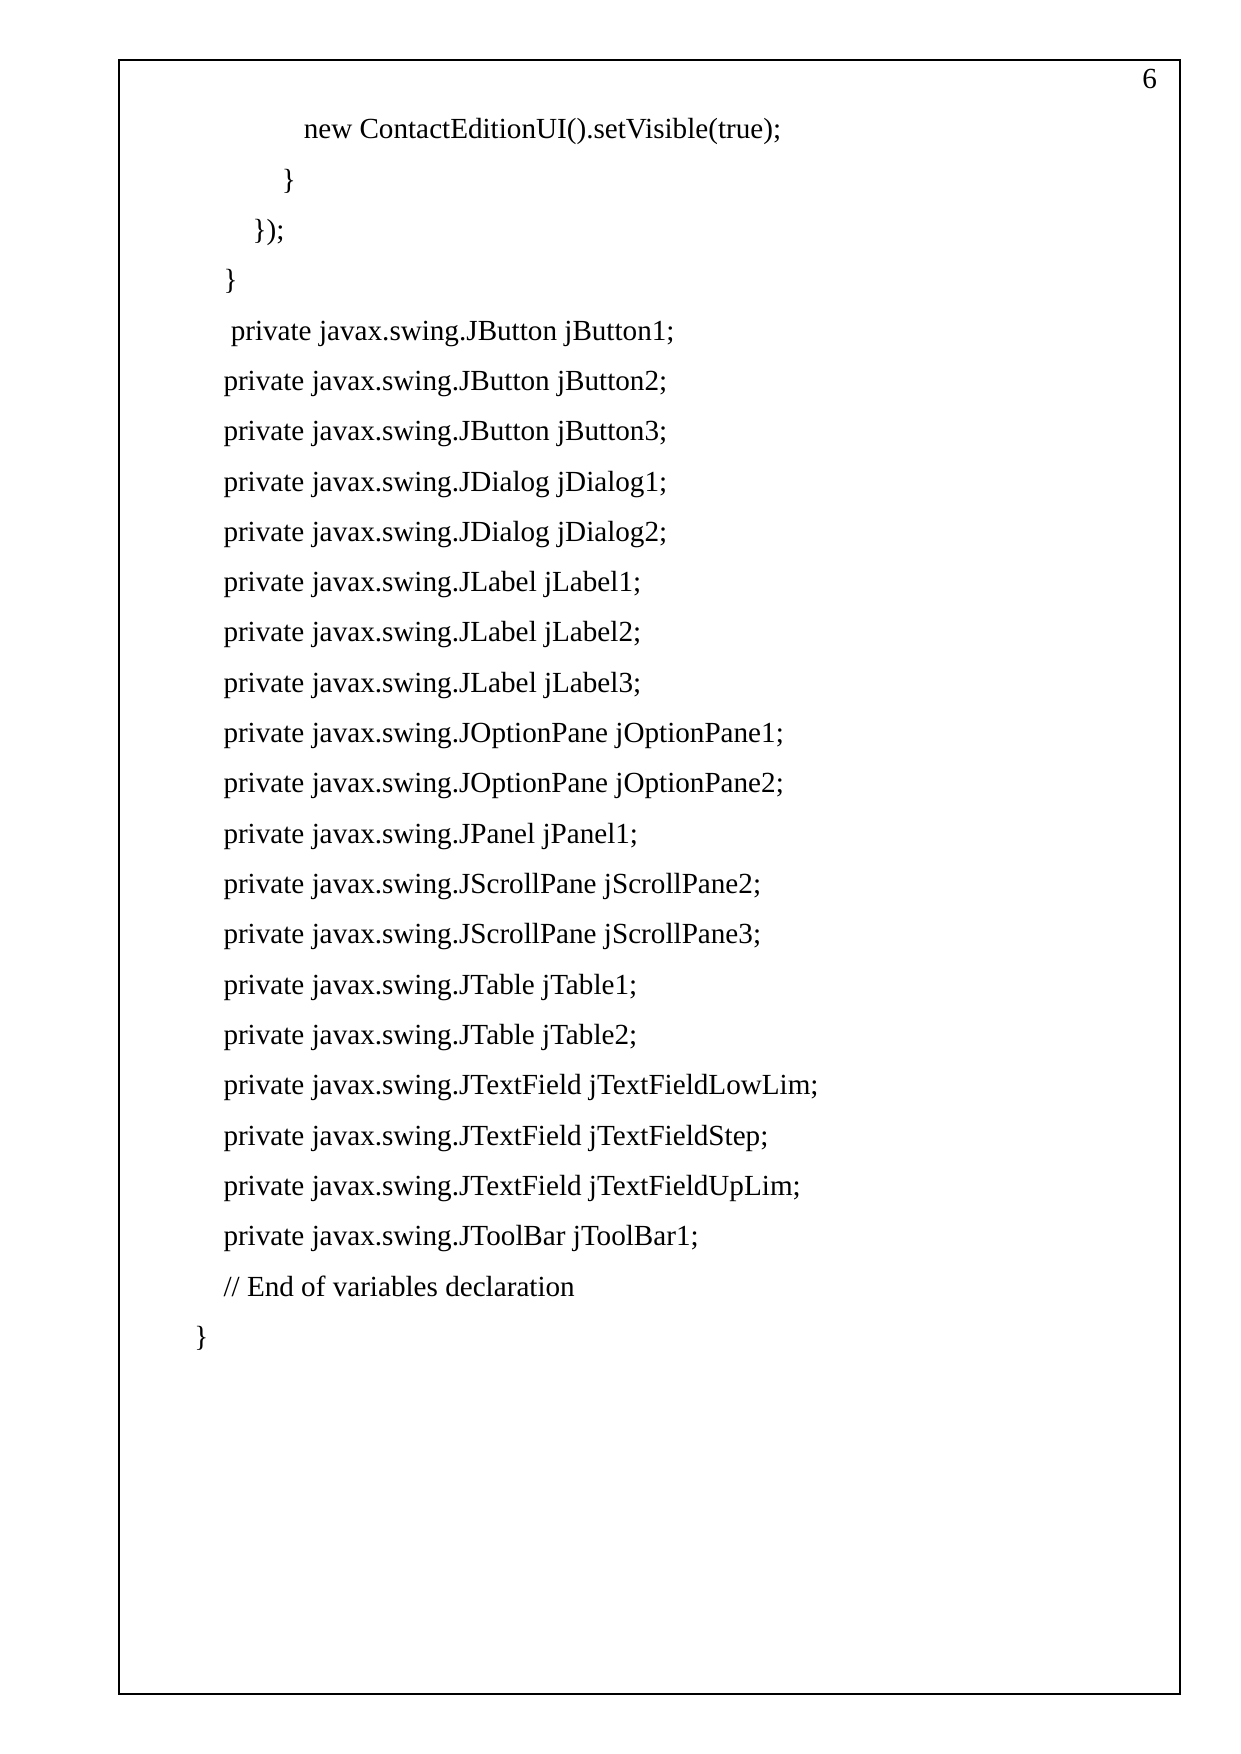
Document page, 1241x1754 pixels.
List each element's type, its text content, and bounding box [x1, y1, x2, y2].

text private javax.swing.JToolBar jToolBar1; [120, 1218, 1179, 1252]
text private javax.swing.JOptionPane jOptionPane1; [120, 715, 1179, 749]
text private javax.swing.JDialog jDialog2; [120, 514, 1179, 547]
text private javax.swing.JDialog jDialog1; [120, 464, 1179, 497]
text } [120, 1319, 1179, 1352]
text private javax.swing.JScrollPane jScrollPane3; [120, 916, 1179, 950]
text private javax.swing.JButton jButton3; [120, 413, 1179, 447]
text private javax.swing.JTextField jTextFieldLowLim; [120, 1067, 1179, 1101]
text // End of variables declaration [120, 1269, 1179, 1302]
text private javax.swing.JButton jButton2; [120, 363, 1179, 397]
text private javax.swing.JLabel jLabel2; [120, 614, 1179, 648]
text private javax.swing.JScrollPane jScrollPane2; [120, 866, 1179, 900]
text private javax.swing.JTable jTable1; [120, 967, 1179, 1000]
text new ContactEditionUI().setVisible(true); [120, 111, 1179, 145]
text private javax.swing.JButton jButton1; [120, 313, 1179, 346]
text private javax.swing.JTextField jTextFieldStep; [120, 1118, 1179, 1151]
text private javax.swing.JTable jTable2; [120, 1017, 1179, 1051]
text } [120, 162, 1179, 195]
text 6 [120, 61, 1179, 95]
text private javax.swing.JLabel jLabel1; [120, 564, 1179, 598]
text } [120, 262, 1179, 296]
text private javax.swing.JLabel jLabel3; [120, 665, 1179, 698]
text private javax.swing.JPanel jPanel1; [120, 816, 1179, 849]
text }); [120, 212, 1179, 246]
text private javax.swing.JOptionPane jOptionPane2; [120, 766, 1179, 799]
text private javax.swing.JTextField jTextFieldUpLim; [120, 1168, 1179, 1202]
